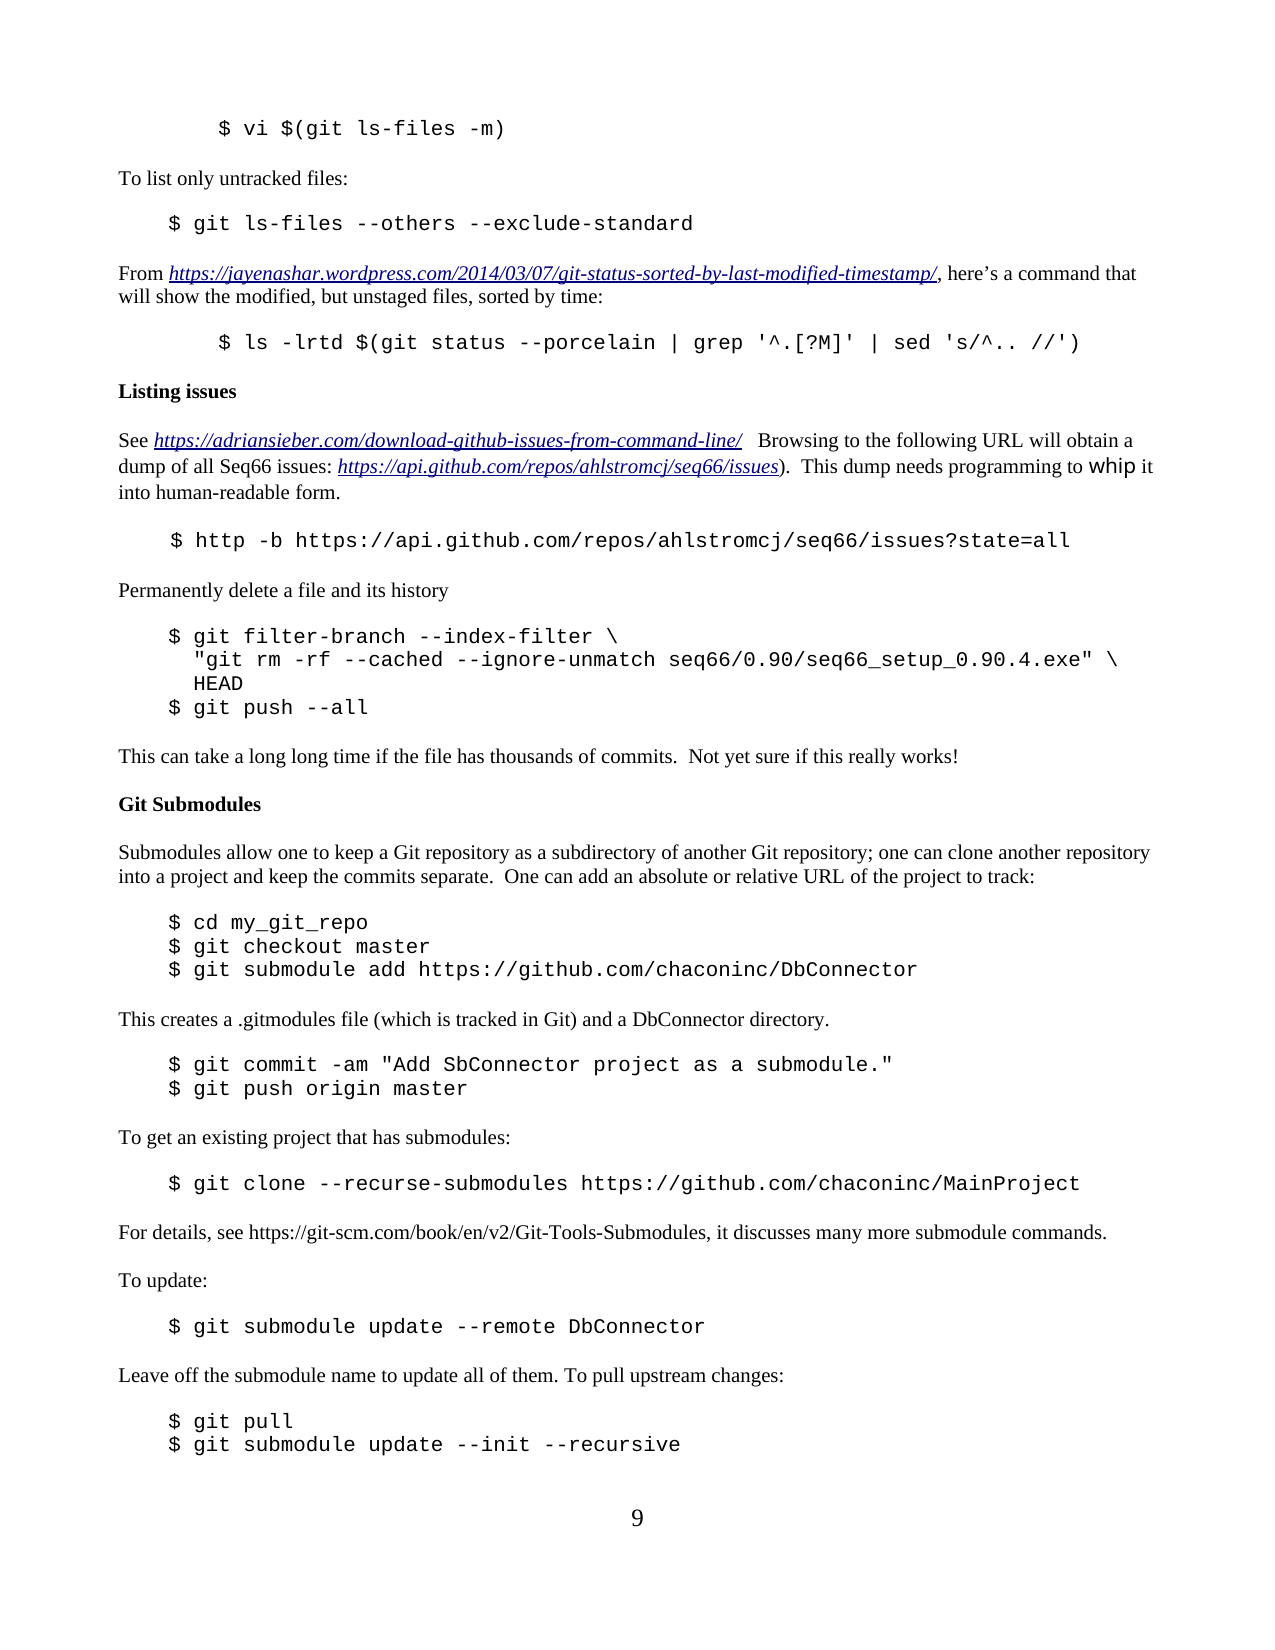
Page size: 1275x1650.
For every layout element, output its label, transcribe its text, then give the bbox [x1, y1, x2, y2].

text $ ls -lrtd $(git status --porcelain | grep '^.[?M]' | sed 's/^.. //') [118, 332, 1157, 356]
text This creates a .gitmodules file (which is tracked in Git) and a DbConnector directory. [118, 1007, 1157, 1031]
text $ git commit -am "Add SbConnector project as a submodule." [118, 1054, 1157, 1078]
text "git rm -rf --cached --ignore-unmatch seq66/0.90/seq66_setup_0.90.4.exe" \ [118, 649, 1157, 673]
text $ git pull [118, 1411, 1157, 1434]
text $ vi $(git ls-files -m) [118, 118, 1157, 142]
text $ git submodule add https://github.com/chaconinc/DbConnector [118, 959, 1157, 983]
text Git Submodules [118, 792, 1157, 816]
text See https://adriansieber.com/download-github-issues-from-command-line/ Browsing to the following URL will obtain a dump of all Seq66 issues: https://api.github.com/repos/ahlstromcj/seq66/issues). This dump needs programming to whip it into human-readable form. [118, 428, 1157, 504]
text $ git push origin master [118, 1078, 1157, 1102]
text Permanently delete a file and its history [118, 578, 1157, 602]
text $ git checkout master [118, 936, 1157, 959]
text Leave off the submodule name to update all of them. To pull upstream changes: [118, 1363, 1157, 1387]
text Submodules allow one to keep a Git repository as a subdirectory of another Git repository; one can clone another repository into a project and keep the commits separate. One can add an absolute or relative URL of the project to track: [118, 840, 1157, 888]
text For details, see https://git-scm.com/book/en/v2/Git-Tools-Submodules, it discusses many more submodule commands. [118, 1220, 1157, 1244]
text $ cd my_git_repo [118, 912, 1157, 936]
text $ git submodule update --remote DbConnector [118, 1316, 1157, 1339]
text To list only untracked files: [118, 165, 1157, 189]
text To get an existing project that has submodules: [118, 1125, 1157, 1149]
text $ git clone --recurse-submodules https://github.com/chaconinc/MainProject [118, 1173, 1157, 1197]
text From https://jayenashar.wordpress.com/2014/03/07/git-status-sorted-by-last-modified-timestamp/, here’s a command that will show the modified, but unstaged files, sorted by time: [118, 260, 1157, 308]
text $ http -b https://api.github.com/repos/ahlstromcj/seq66/issues?state=all [118, 528, 1157, 554]
text $ git push --all [118, 697, 1157, 720]
text Listing issues [118, 379, 1157, 403]
text $ git filter-branch --index-filter \ [118, 626, 1157, 649]
text HEAD [118, 673, 1157, 697]
text $ git ls-files --others --exclude-standard [118, 213, 1157, 237]
text To update: [118, 1268, 1157, 1292]
text This can take a long long time if the file has thousands of commits. Not yet sure if this really works! [118, 744, 1157, 768]
text $ git submodule update --init --recursive [118, 1434, 1157, 1458]
